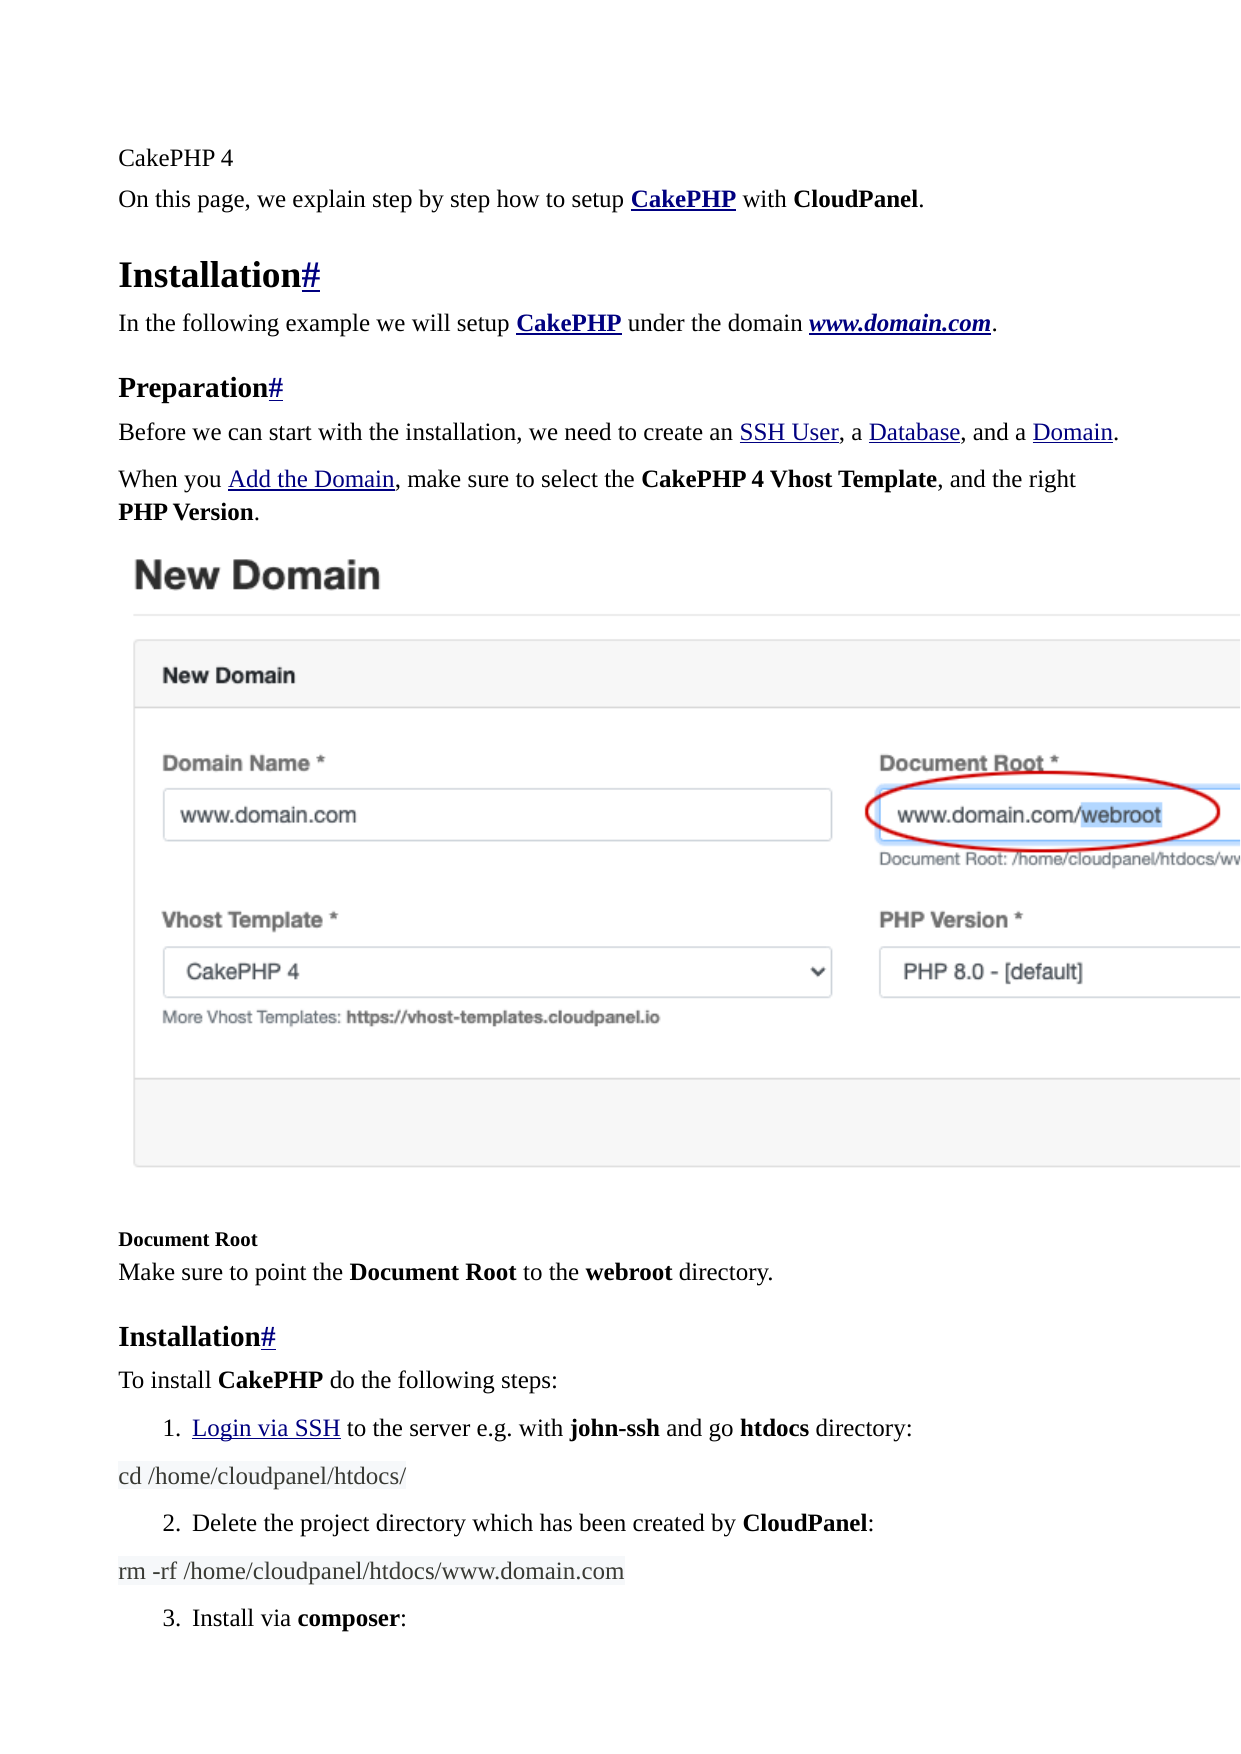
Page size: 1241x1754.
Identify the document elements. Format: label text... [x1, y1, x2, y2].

text Make sure to point the Document Root to the webroot directory. [118, 1257, 1122, 1286]
list Install via composer: [162, 1603, 1122, 1632]
list Login via SSH to the server e.g. with john-ssh and go htdocs directory: [162, 1413, 1122, 1442]
picture [118, 545, 1241, 1191]
subtitle CakePHP 4 [118, 143, 1122, 172]
text When you Add the Domain, make sure to select the CakePHP 4 Vhost Template, and the right PHP Version. [118, 464, 1122, 526]
text On this page, we explain step by step how to setup CakePHP with CloudPanel. [118, 184, 1122, 213]
subtitle Preparation# [118, 371, 1122, 404]
text To install CakePHP do the following steps: [118, 1366, 1122, 1394]
text rm -rf /home/cloudpanel/htdocs/www.domain.com [118, 1556, 1122, 1585]
subtitle Installation# [118, 1319, 1122, 1353]
subtitle Installation# [118, 253, 1122, 296]
text Before we can start with the installation, we need to create an SSH User, a Database, and a Domain. [118, 417, 1122, 445]
text In the following example we will setup CakePHP under the domain www.domain.com. [118, 308, 1122, 337]
subtitle Document Root [118, 1227, 1122, 1251]
text cd /home/cloudpanel/htdocs/ [118, 1461, 1122, 1489]
list Delete the project directory which has been created by CloudPanel: [162, 1508, 1122, 1537]
